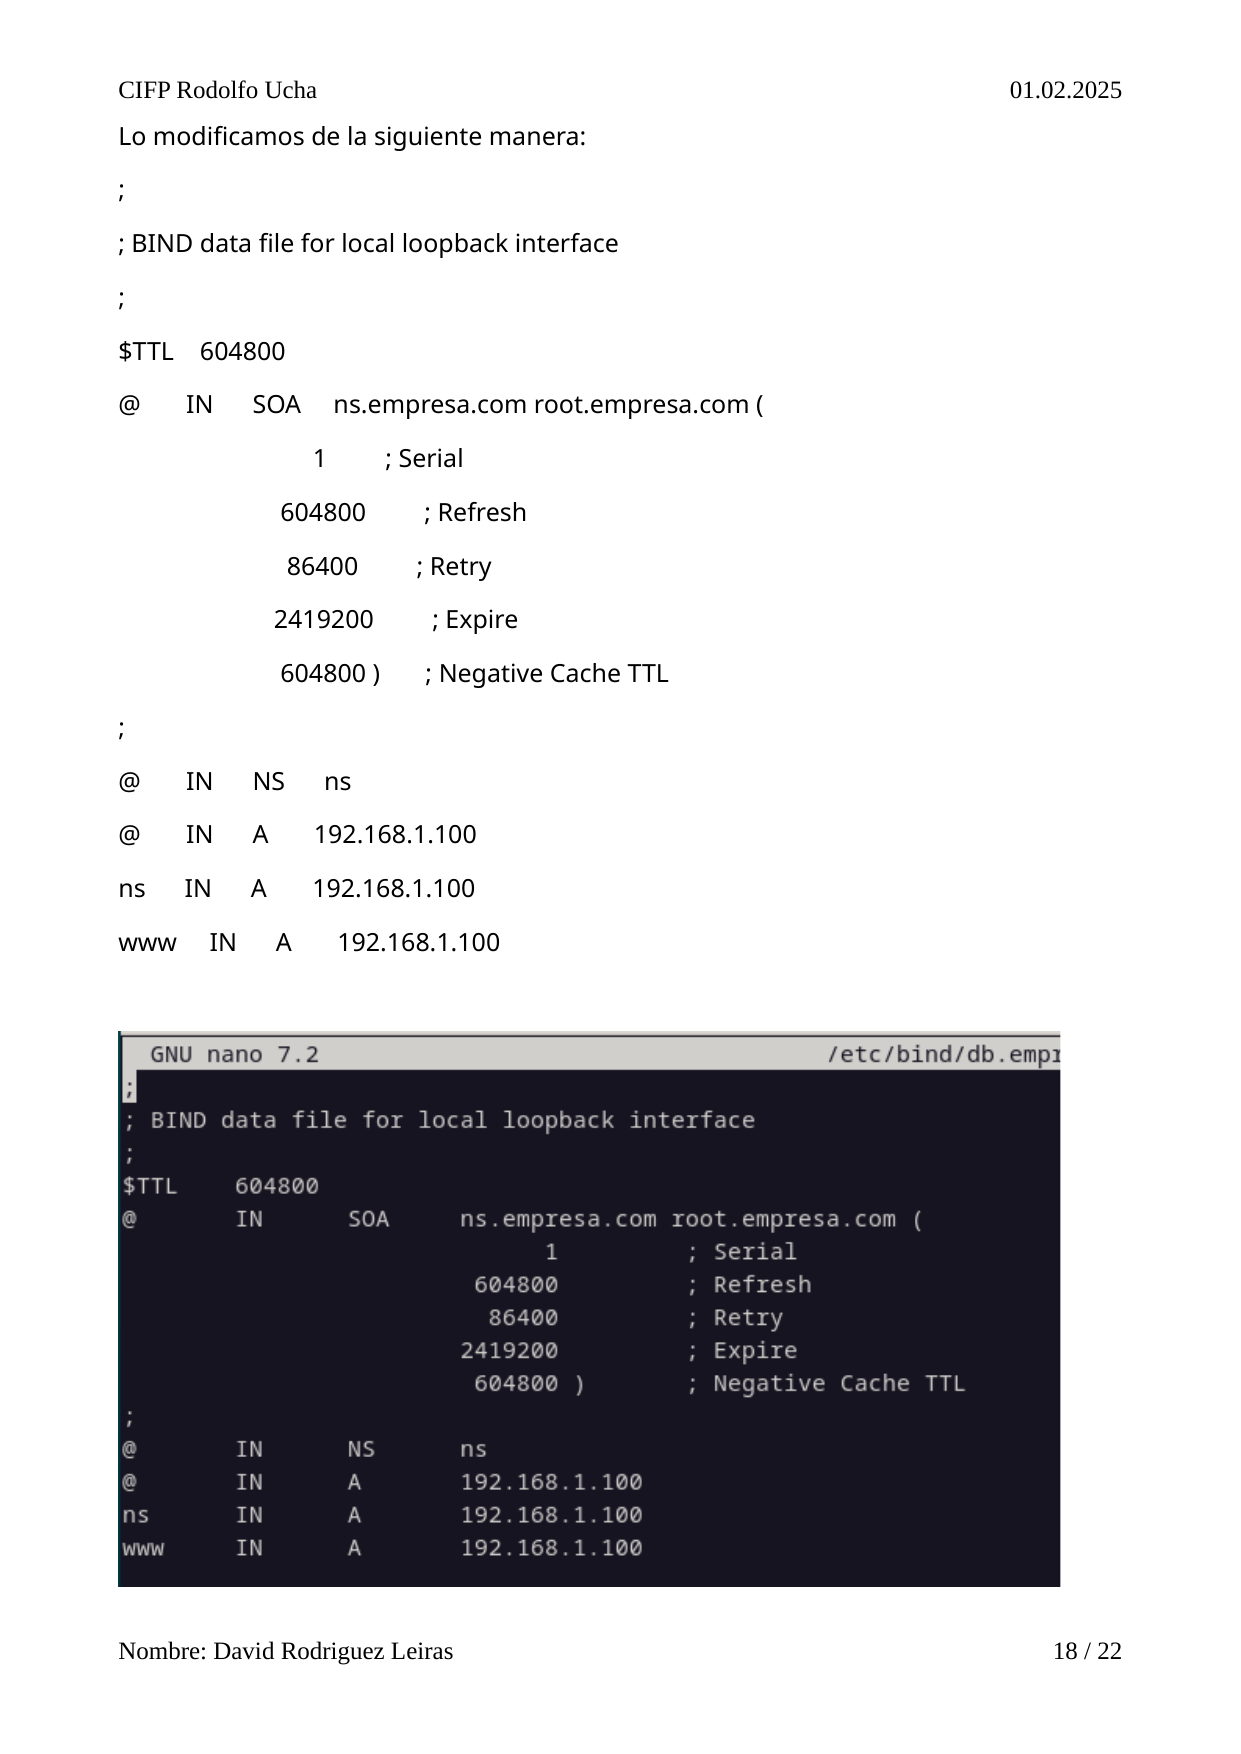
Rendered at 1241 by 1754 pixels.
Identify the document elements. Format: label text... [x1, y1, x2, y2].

text @ IN NS ns [118, 763, 1122, 797]
text Lo modificamos de la siguiente manera: [118, 118, 1122, 152]
text 1 ; Serial [118, 441, 1122, 475]
text 604800 ; Refresh [118, 494, 1122, 528]
text ; [118, 172, 1122, 206]
text 86400 ; Retry [118, 548, 1122, 582]
text 2419200 ; Expire [118, 602, 1122, 636]
text ns IN A 192.168.1.100 [118, 871, 1122, 905]
text ; [118, 709, 1122, 743]
text $TTL 604800 [118, 333, 1122, 367]
text 604800 ) ; Negative Cache TTL [118, 656, 1122, 690]
text @ IN SOA ns.empresa.com root.empresa.com ( [118, 387, 1122, 421]
text ; [118, 279, 1122, 313]
text www IN A 192.168.1.100 [118, 924, 1122, 958]
text @ IN A 192.168.1.100 [118, 817, 1122, 851]
text ; BIND data file for local loopback interface [118, 226, 1122, 260]
